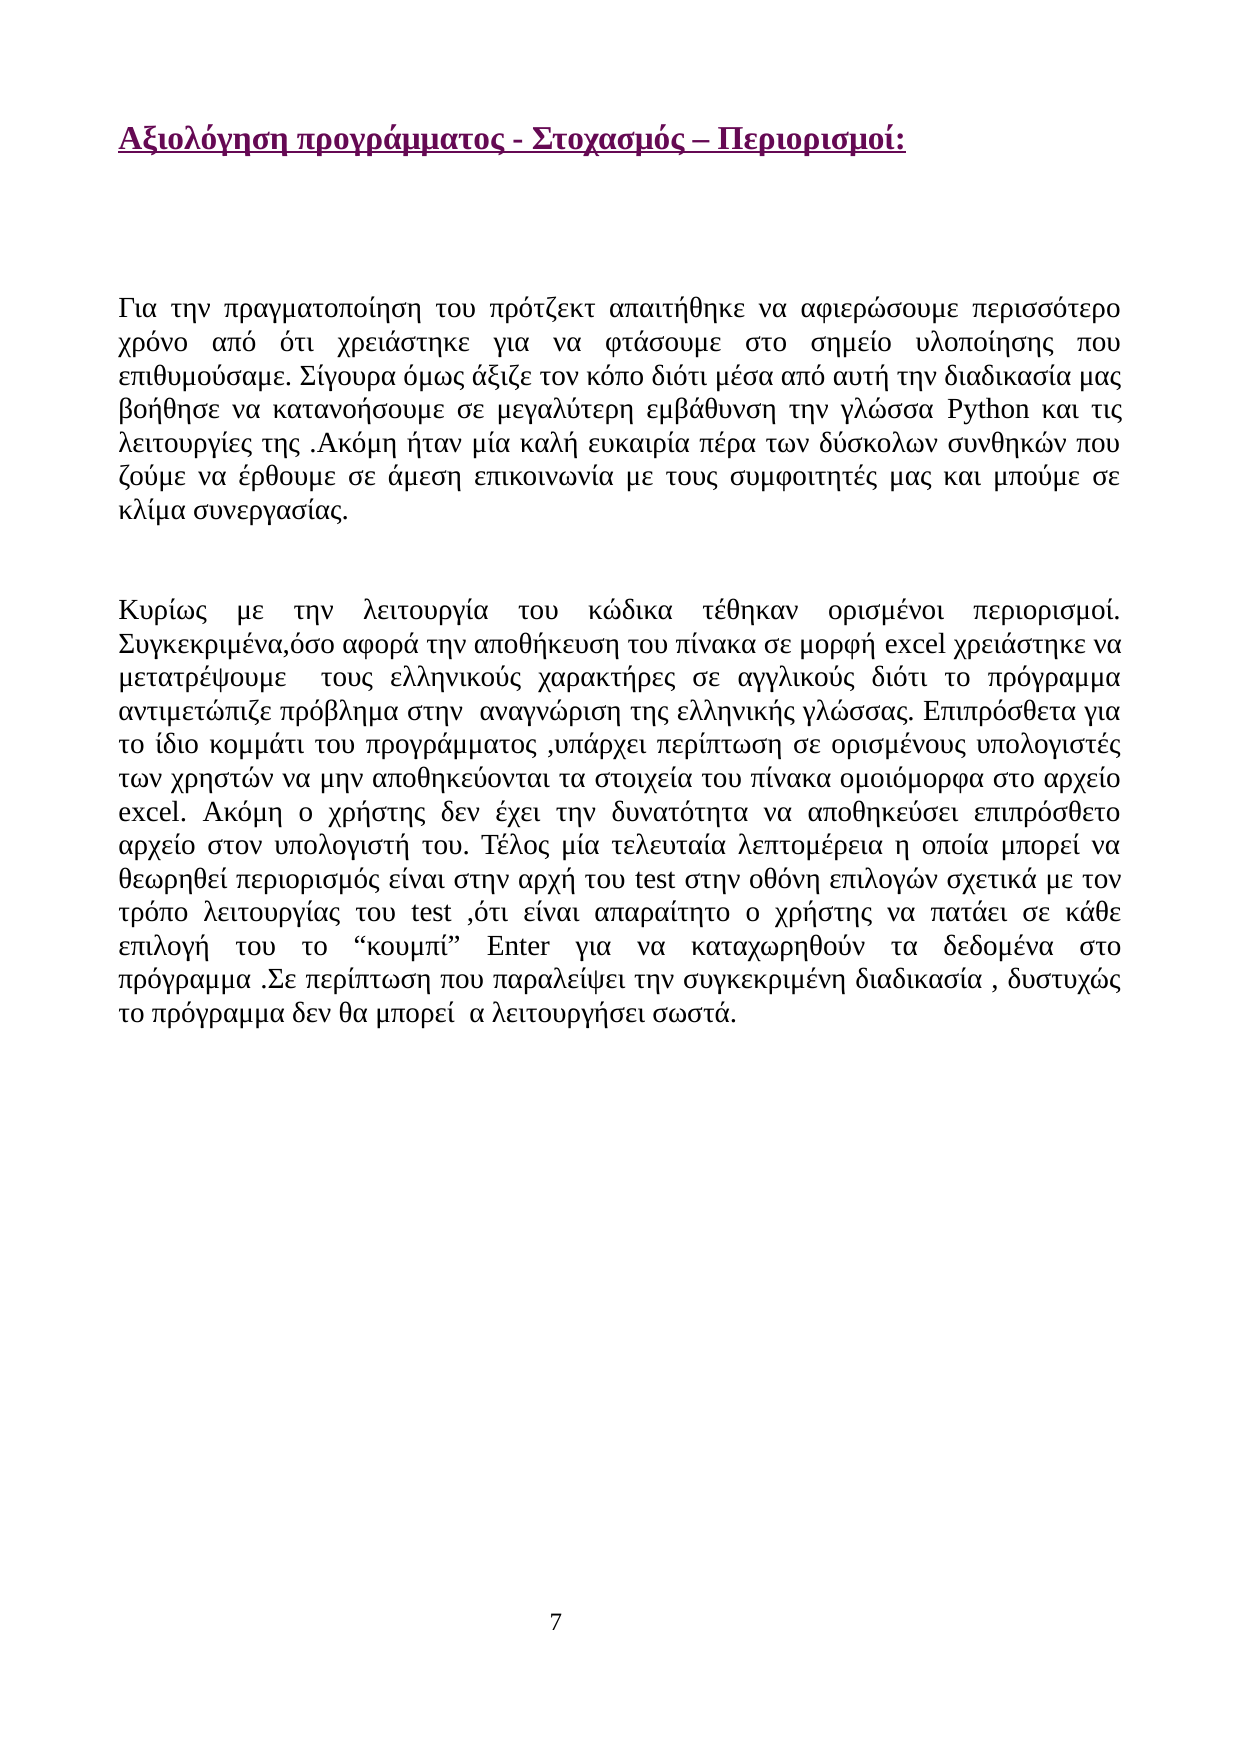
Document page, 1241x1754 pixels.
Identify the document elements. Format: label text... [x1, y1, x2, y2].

text Κυρίως με την λειτουργία του κώδικα τέθηκαν ορισμένοι περιορισμοί. Συγκεκριμένα,όσο αφορά την αποθήκευση του πίνακα σε μορφή excel χρειάστηκε να μετατρέψουμε τους ελληνικούς χαρακτήρες σε αγγλικούς διότι το πρόγραμμα αντιμετώπιζε πρόβλημα στην αναγνώριση της ελληνικής γλώσσας. Επιπρόσθετα για το ίδιο κομμάτι του προγράμματος ,υπάρχει περίπτωση σε ορισμένους υπολογιστές των χρηστών να μην αποθηκεύονται τα στοιχεία του πίνακα ομοιόμορφα στο αρχείο excel. Ακόμη ο χρήστης δεν έχει την δυνατότητα να αποθηκεύσει επιπρόσθετο αρχείο στον υπολογιστή του. Τέλος μία τελευταία λεπτομέρεια η οποία μπορεί να θεωρηθεί περιορισμός είναι στην αρχή του test στην οθόνη επιλογών σχετικά με τον τρόπο λειτουργίας του test ,ότι είναι απαραίτητο ο χρήστης να πατάει σε κάθε επιλογή του το “κουμπί” Enter για να καταχωρηθούν τα δεδομένα στο πρόγραμμα .Σε περίπτωση που παραλείψει την συγκεκριμένη διαδικασία , δυστυχώς το πρόγραμμα δεν θα μπορεί α λειτουργήσει σωστά. [118, 592, 1122, 1028]
text Για την πραγματοποίηση του πρότζεκτ απαιτήθηκε να αφιερώσουμε περισσότερο χρόνο από ότι χρειάστηκε για να φτάσουμε στο σημείο υλοποίησης που επιθυμούσαμε. Σίγουρα όμως άξιζε τον κόπο διότι μέσα από αυτή την διαδικασία μας βοήθησε να κατανοήσουμε σε μεγαλύτερη εμβάθυνση την γλώσσα Python και τις λειτουργίες της .Ακόμη ήταν μία καλή ευκαιρία πέρα των δύσκολων συνθηκών που ζούμε να έρθουμε σε άμεση επικοινωνία με τους συμφοιτητές μας και μπούμε σε κλίμα συνεργασίας. [118, 291, 1122, 525]
text Αξιολόγηση προγράμματος - Στοχασμός – Περιορισμοί: [118, 118, 1122, 156]
